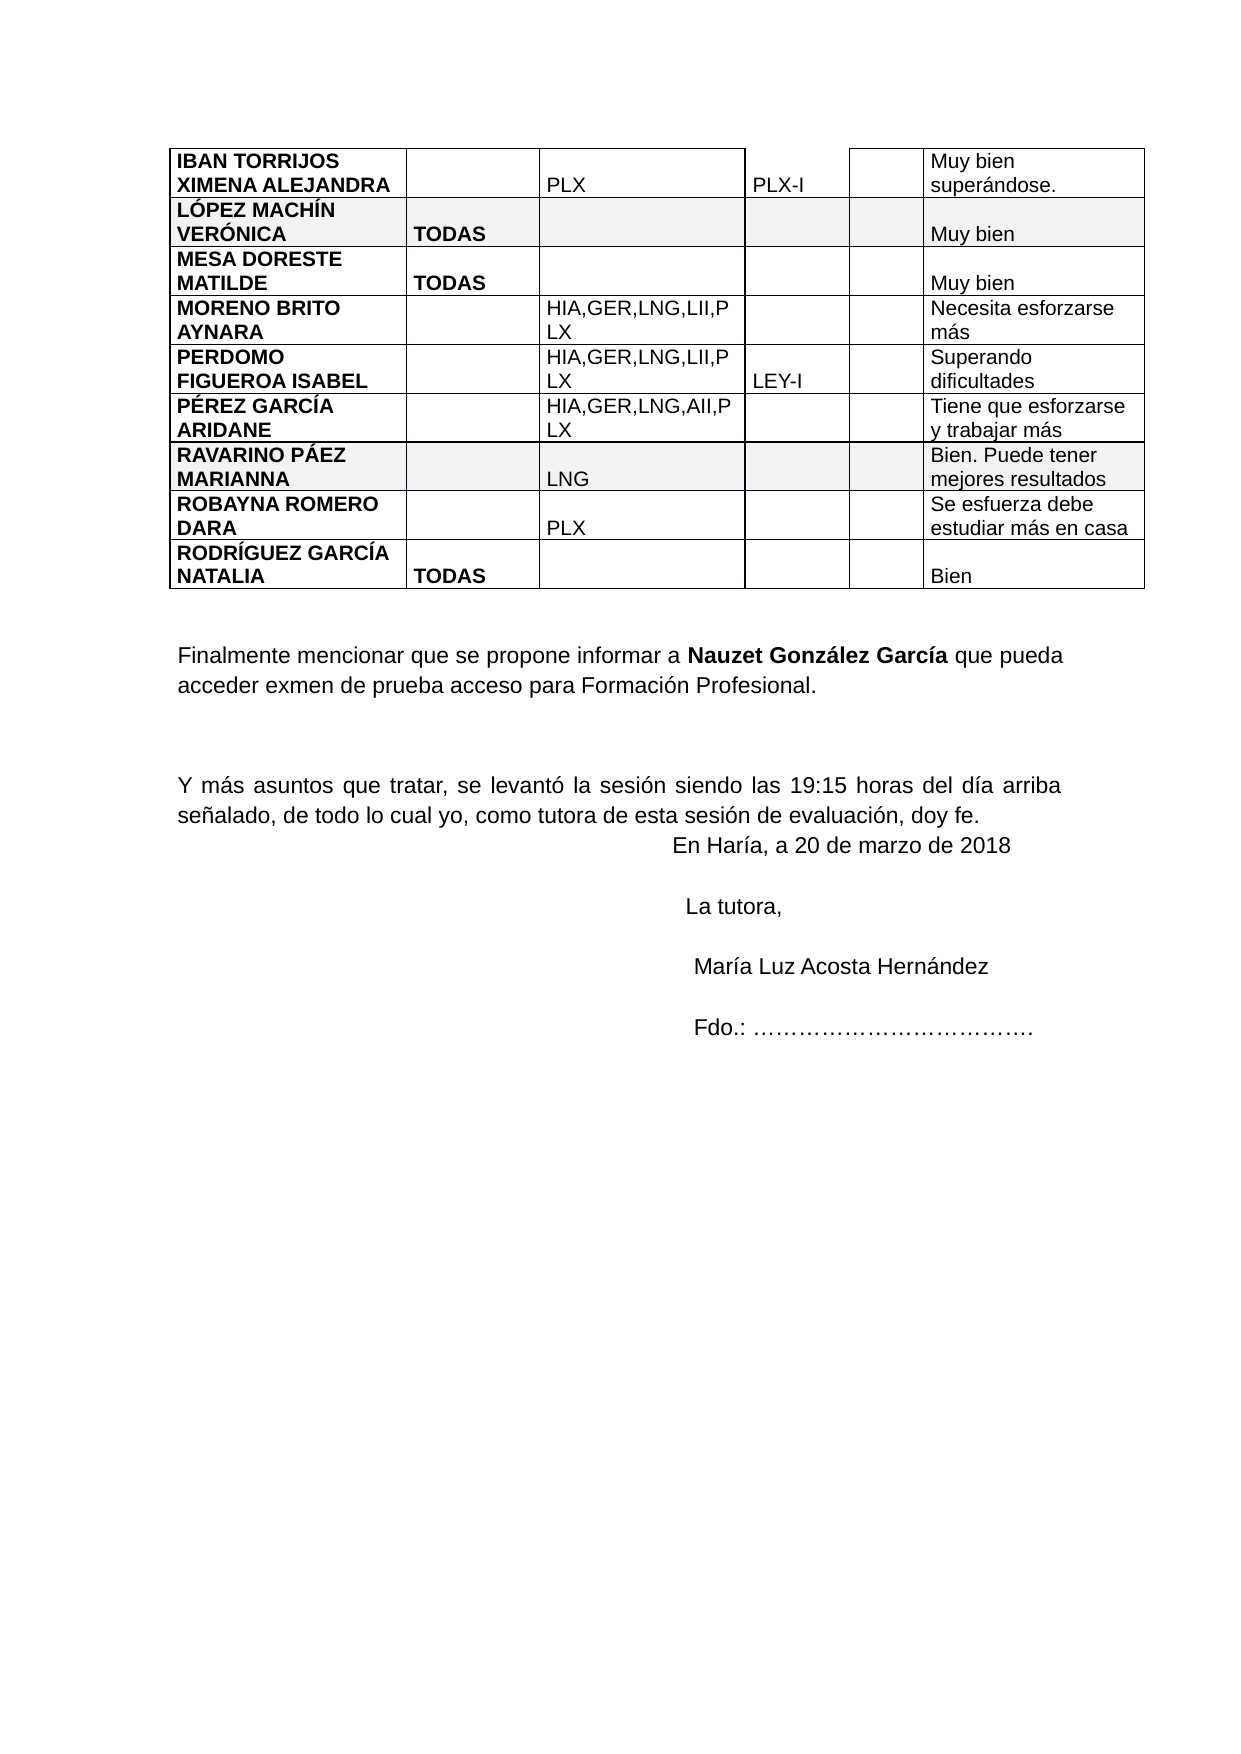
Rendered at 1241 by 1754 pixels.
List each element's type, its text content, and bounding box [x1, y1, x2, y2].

table_cell [407, 149, 539, 197]
table_cell IBAN TORRIJOS XIMENA ALEJANDRA [171, 149, 406, 197]
table_cell Muy bien superándose. [924, 149, 1144, 197]
table_cell [407, 491, 539, 539]
table_cell [850, 394, 923, 441]
table_cell [850, 491, 923, 539]
table_cell LÓPEZ MACHÍN VERÓNICA [171, 198, 406, 246]
table_cell [540, 540, 744, 588]
table_cell Bien [924, 540, 1144, 588]
table_cell TODAS [407, 540, 539, 588]
table_cell [746, 198, 849, 246]
table_cell ROBAYNA ROMERO DARA [171, 491, 406, 539]
table_cell TODAS [407, 198, 539, 246]
table_cell [746, 394, 849, 441]
table_cell MORENO BRITO AYNARA [171, 296, 406, 343]
table_cell [746, 247, 849, 294]
text María Luz Acosta Hernández [177, 953, 1063, 979]
table_cell [407, 443, 539, 490]
table_cell PLX [540, 491, 744, 539]
table_cell Bien. Puede tener mejores resultados [924, 443, 1144, 490]
table_cell [850, 198, 923, 246]
table_cell [850, 247, 923, 294]
table_cell [746, 296, 849, 343]
table_cell [746, 443, 849, 490]
table_cell Superando dificultades [924, 345, 1144, 392]
table_cell TODAS [407, 247, 539, 294]
table_cell [850, 296, 923, 343]
table_cell [407, 296, 539, 343]
table_cell [850, 443, 923, 490]
table_cell PLX-I [746, 148, 849, 197]
table_cell MESA DORESTE MATILDE [171, 247, 406, 294]
table_cell LNG [540, 443, 744, 490]
text Finalmente mencionar que se propone informar a Nauzet González García que pueda acceder exmen de prueba acceso para Formación Profesional. [177, 642, 1063, 698]
text Y más asuntos que tratar, se levantó la sesión siendo las 19:15 horas del día arriba señalado, de todo lo cual yo, como tutora de esta sesión de evaluación, doy fe. [177, 772, 1063, 828]
table_cell RODRÍGUEZ GARCÍA NATALIA [171, 540, 406, 588]
table_cell Necesita esforzarse más [924, 296, 1144, 343]
text Fdo.: ………………………………. [620, 1013, 1063, 1040]
table_cell RAVARINO PÁEZ MARIANNA [171, 443, 406, 490]
table_cell HIA,GER,LNG,LII,PLX [540, 345, 744, 392]
table_cell PLX [540, 149, 744, 197]
table_cell Tiene que esforzarse y trabajar más [924, 394, 1144, 441]
table_cell [850, 540, 923, 588]
table_cell [746, 540, 849, 588]
text En Haría, a 20 de marzo de 2018 [177, 832, 1063, 858]
table_cell [407, 394, 539, 441]
table_cell PERDOMO FIGUEROA ISABEL [171, 345, 406, 392]
table_cell HIA,GER,LNG,AII,PLX [540, 394, 744, 441]
table_cell LEY-I [746, 345, 849, 392]
table_cell PÉREZ GARCÍA ARIDANE [171, 394, 406, 441]
table_cell [850, 345, 923, 392]
table_cell HIA,GER,LNG,LII,PLX [540, 296, 744, 343]
table_cell [407, 345, 539, 392]
table_cell [540, 198, 744, 246]
table_cell [850, 149, 923, 197]
table_cell [540, 247, 744, 294]
table_cell [746, 491, 849, 539]
text La tutora, [325, 893, 1063, 919]
table_cell Se esfuerza debe estudiar más en casa [924, 491, 1144, 539]
table_cell Muy bien [924, 198, 1144, 246]
table_cell Muy bien [924, 247, 1144, 294]
